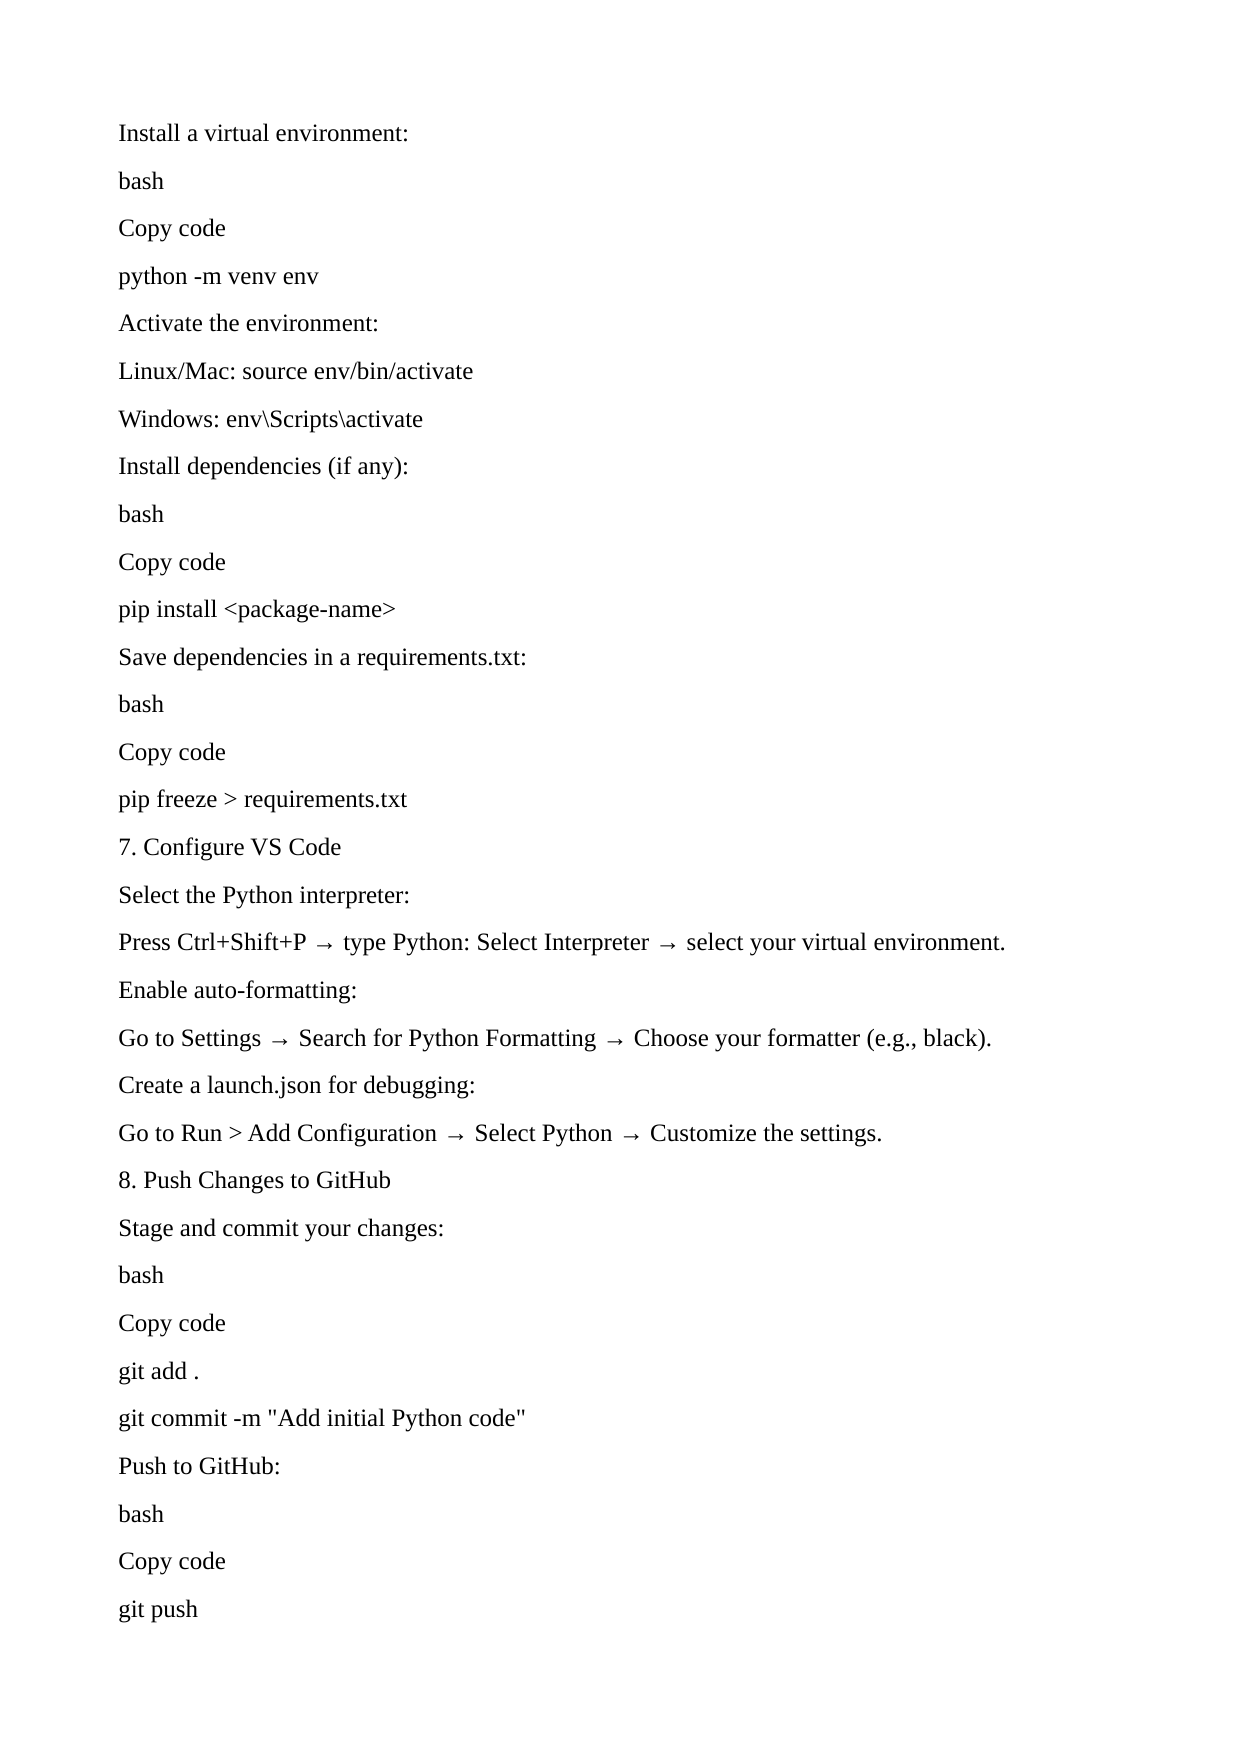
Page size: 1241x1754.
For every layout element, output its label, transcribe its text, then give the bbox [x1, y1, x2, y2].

text bash [118, 689, 1122, 718]
text Stage and commit your changes: [118, 1213, 1122, 1242]
text git add . [118, 1356, 1122, 1384]
text python -m venv env [118, 261, 1122, 290]
text bash [118, 1261, 1122, 1289]
text Save dependencies in a requirements.txt: [118, 642, 1122, 671]
text bash [118, 166, 1122, 194]
text Linux/Mac: source env/bin/activate [118, 356, 1122, 385]
text Activate the environment: [118, 308, 1122, 337]
text Copy code [118, 1546, 1122, 1575]
text bash [118, 499, 1122, 528]
text git commit -m "Add initial Python code" [118, 1403, 1122, 1432]
text Copy code [118, 737, 1122, 766]
text Windows: env\Scripts\activate [118, 404, 1122, 432]
text Install dependencies (if any): [118, 451, 1122, 480]
text 7. Configure VS Code [118, 832, 1122, 861]
text Go to Run > Add Configuration → Select Python → Customize the settings. [118, 1118, 1122, 1147]
text 8. Push Changes to GitHub [118, 1165, 1122, 1194]
text Select the Python interpreter: [118, 880, 1122, 908]
text pip freeze > requirements.txt [118, 784, 1122, 813]
text bash [118, 1499, 1122, 1527]
text Install a virtual environment: [118, 118, 1122, 147]
text pip install <package-name> [118, 594, 1122, 623]
text Copy code [118, 213, 1122, 242]
text Copy code [118, 1308, 1122, 1337]
text Create a launch.json for debugging: [118, 1070, 1122, 1099]
text Enable auto-formatting: [118, 975, 1122, 1004]
text Press Ctrl+Shift+P → type Python: Select Interpreter → select your virtual environment. [118, 927, 1122, 956]
text git push [118, 1594, 1122, 1623]
text Go to Settings → Search for Python Formatting → Choose your formatter (e.g., black). [118, 1023, 1122, 1051]
text Push to GitHub: [118, 1451, 1122, 1480]
text Copy code [118, 547, 1122, 575]
